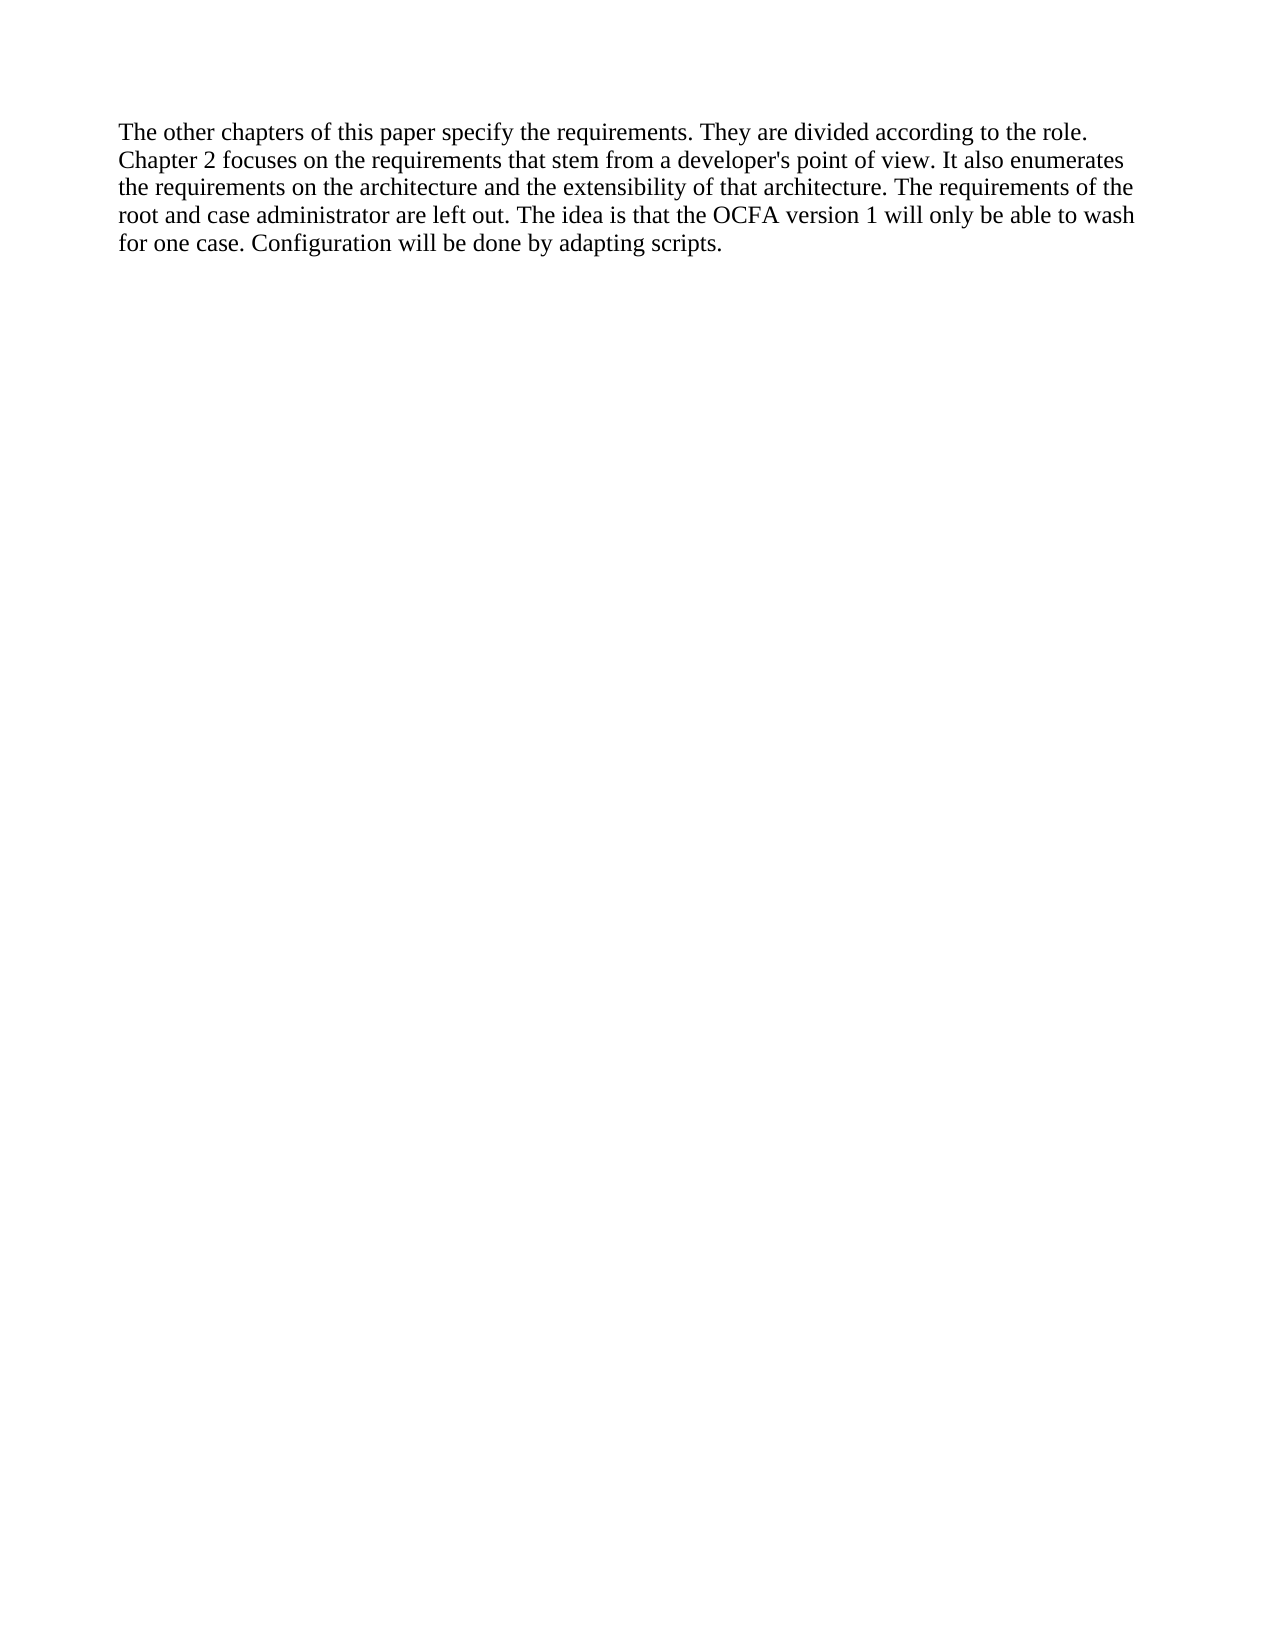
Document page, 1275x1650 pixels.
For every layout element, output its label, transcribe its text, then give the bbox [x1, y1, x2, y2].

text The other chapters of this paper specify the requirements. They are divided according to the role. Chapter 2 focuses on the requirements that stem from a developer's point of view. It also enumerates the requirements on the architecture and the extensibility of that architecture. The requirements of the root and case administrator are left out. The idea is that the OCFA version 1 will only be able to wash for one case. Configuration will be done by adapting scripts. [118, 118, 1157, 257]
